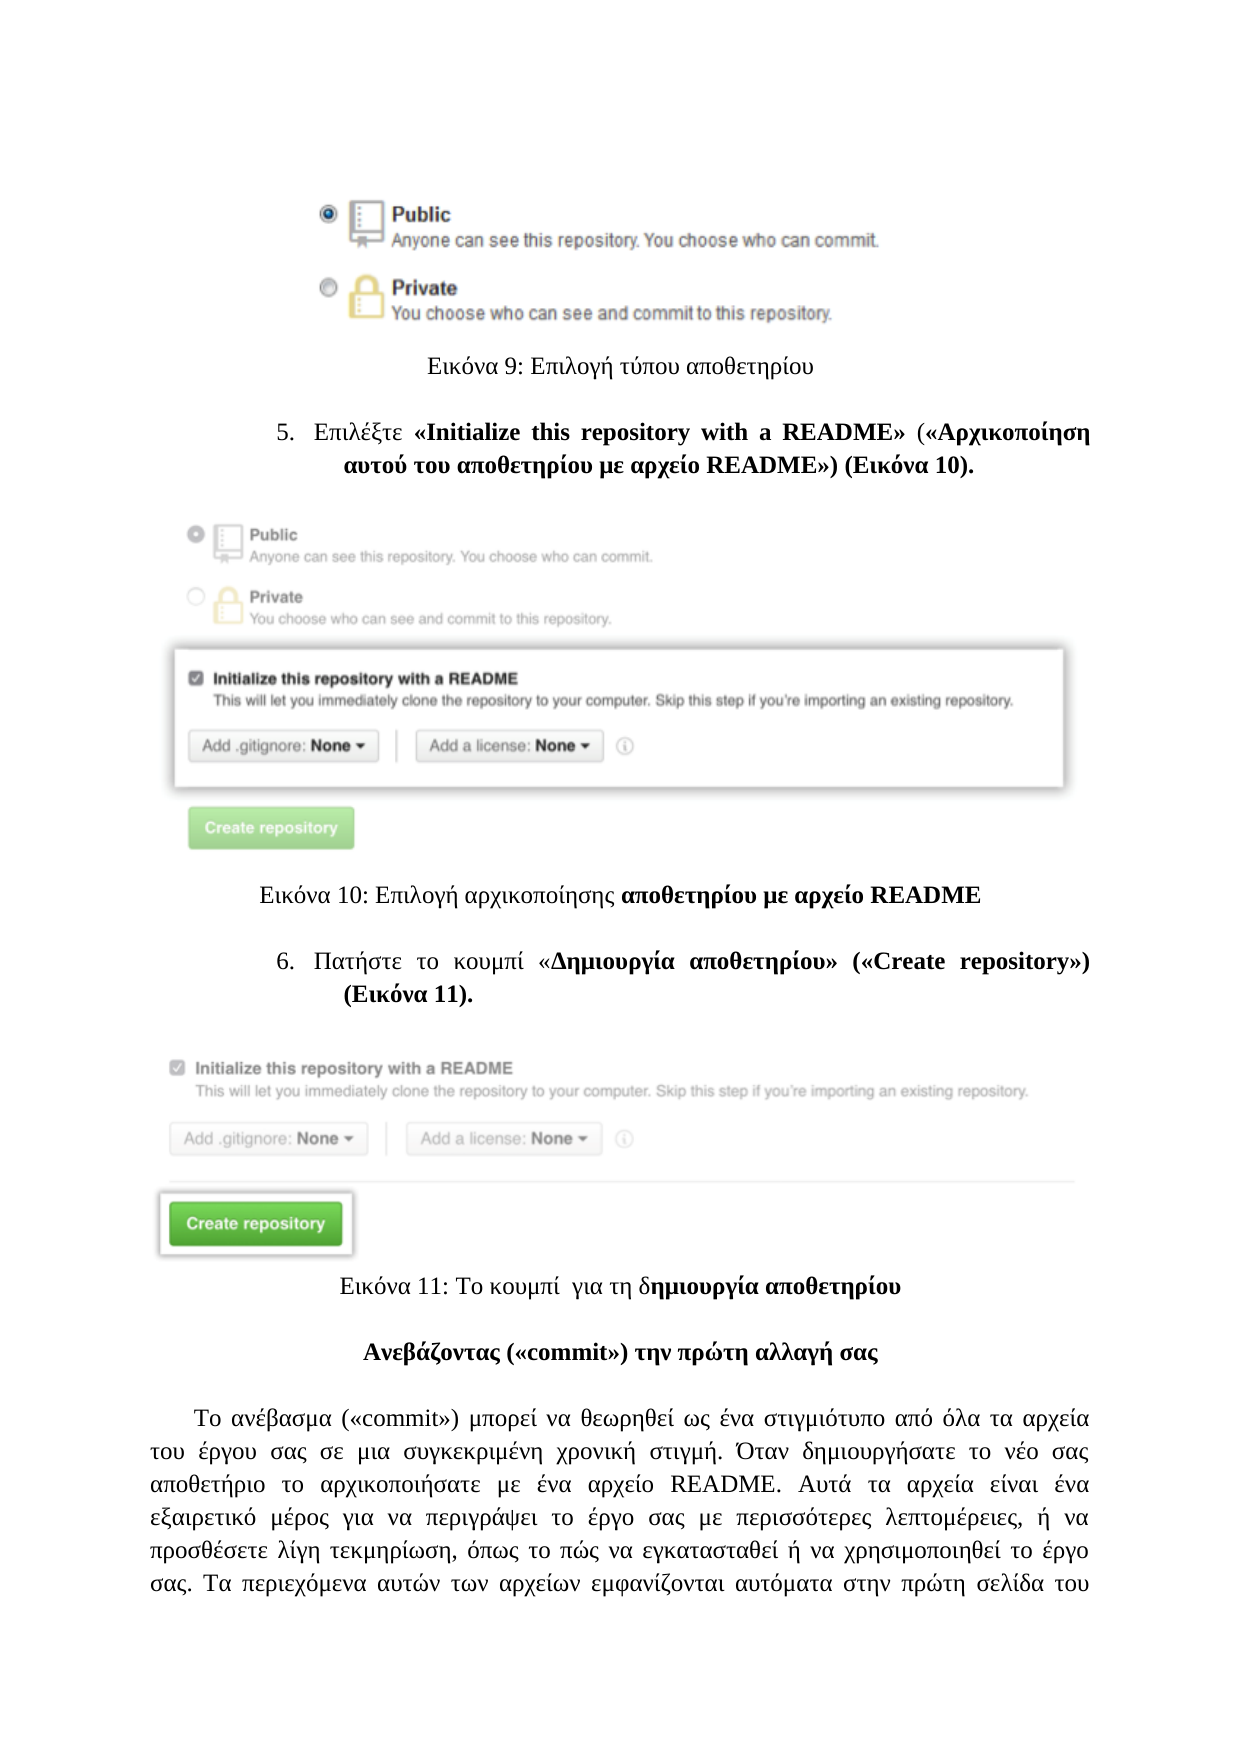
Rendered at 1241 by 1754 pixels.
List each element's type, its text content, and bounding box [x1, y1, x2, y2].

text Εικόνα 10: Επιλογή αρχικοποίησης αποθετηρίου με αρχείο README [150, 880, 1091, 909]
text Εικόνα 11: Το κουμπί για τη δημιουργία αποθετηρίου [150, 1271, 1091, 1300]
text Το ανέβασμα («commit») μπορεί να θεωρηθεί ως ένα στιγμιότυπο από όλα τα αρχεία του έργου σας σε μια συγκεκριμένη χρονική στιγμή. Όταν δημιουργήσατε το νέο σας αποθετήριο το αρχικοποιήσατε με ένα αρχείο README. Αυτά τα αρχεία είναι ένα εξαιρετικό μέρος για να περιγράψει το έργο σας με περισσότερες λεπτομέρειες, ή να προσθέσετε λίγη τεκμηρίωση, όπως το πώς να εγκατασταθεί ή να χρησιμοποιηθεί το έργο σας. Τα περιεχόμενα αυτών των αρχείων εμφανίζονται αυτόματα στην πρώτη σελίδα του [150, 1403, 1091, 1597]
list Πατήστε το κουμπί «Δημιουργία αποθετηρίου» («Create repository») (Εικόνα 11). [276, 946, 1091, 1008]
text Εικόνα 9: Επιλογή τύπου αποθετηρίου [150, 351, 1091, 380]
text Ανεβάζοντας («commit») την πρώτη αλλαγή σας [150, 1337, 1091, 1366]
list Επιλέξτε «Initialize this repository with a README» («Αρχικοποίηση αυτού του αποθετηρίου με αρχείο README») (Εικόνα 10). [276, 417, 1091, 479]
